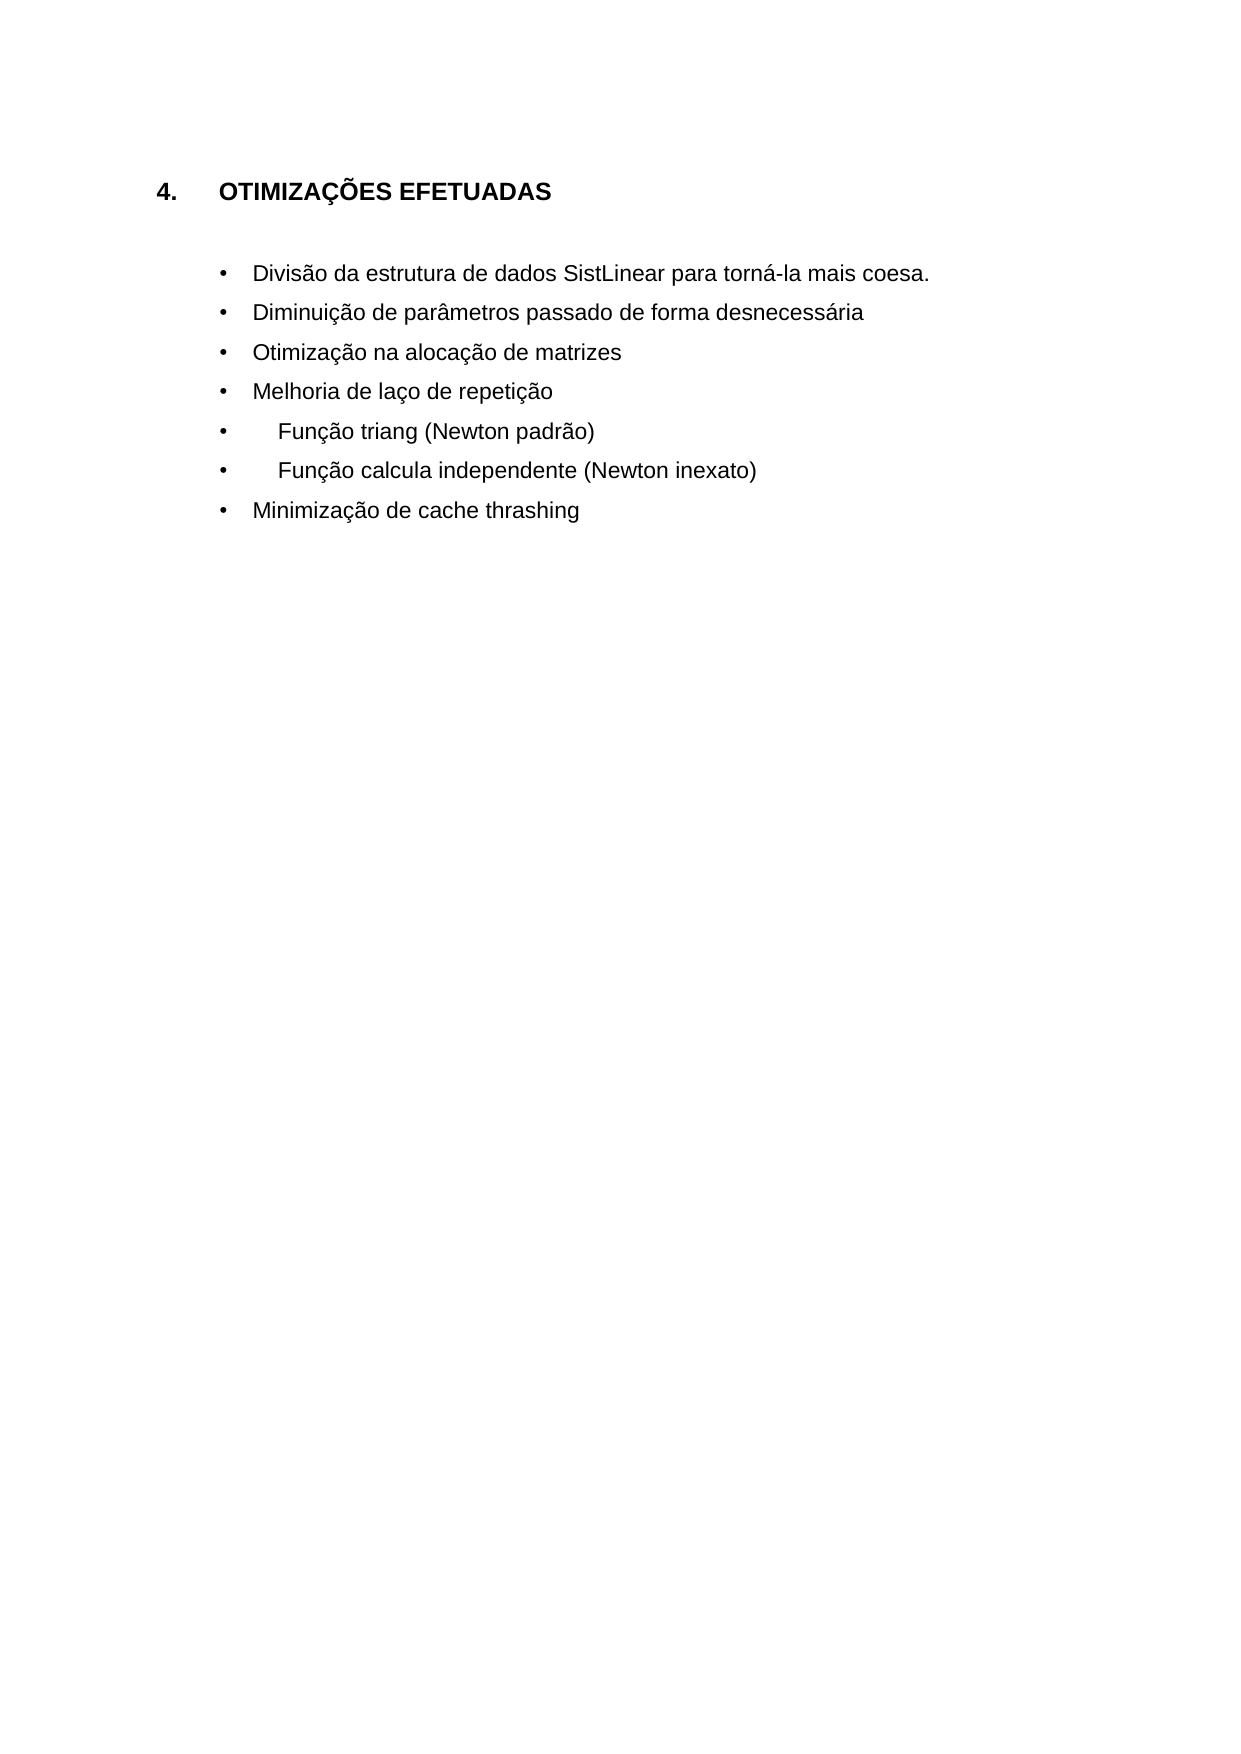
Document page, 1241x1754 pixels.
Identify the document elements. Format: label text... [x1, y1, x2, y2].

list Diminuição de parâmetros passado de forma desnecessária [219, 299, 1122, 326]
list Divisão da estrutura de dados SistLinear para torná-la mais coesa. [219, 260, 1122, 286]
list Otimização na alocação de matrizes [219, 339, 1122, 365]
list Minimização de cache thrashing [219, 497, 1122, 523]
list Função triang (Newton padrão) [219, 418, 1122, 444]
list Função calcula independente (Newton inexato) [219, 457, 1122, 483]
list Melhoria de laço de repetição [219, 378, 1122, 404]
list OTIMIZAÇÕES EFETUADAS [177, 177, 1122, 206]
